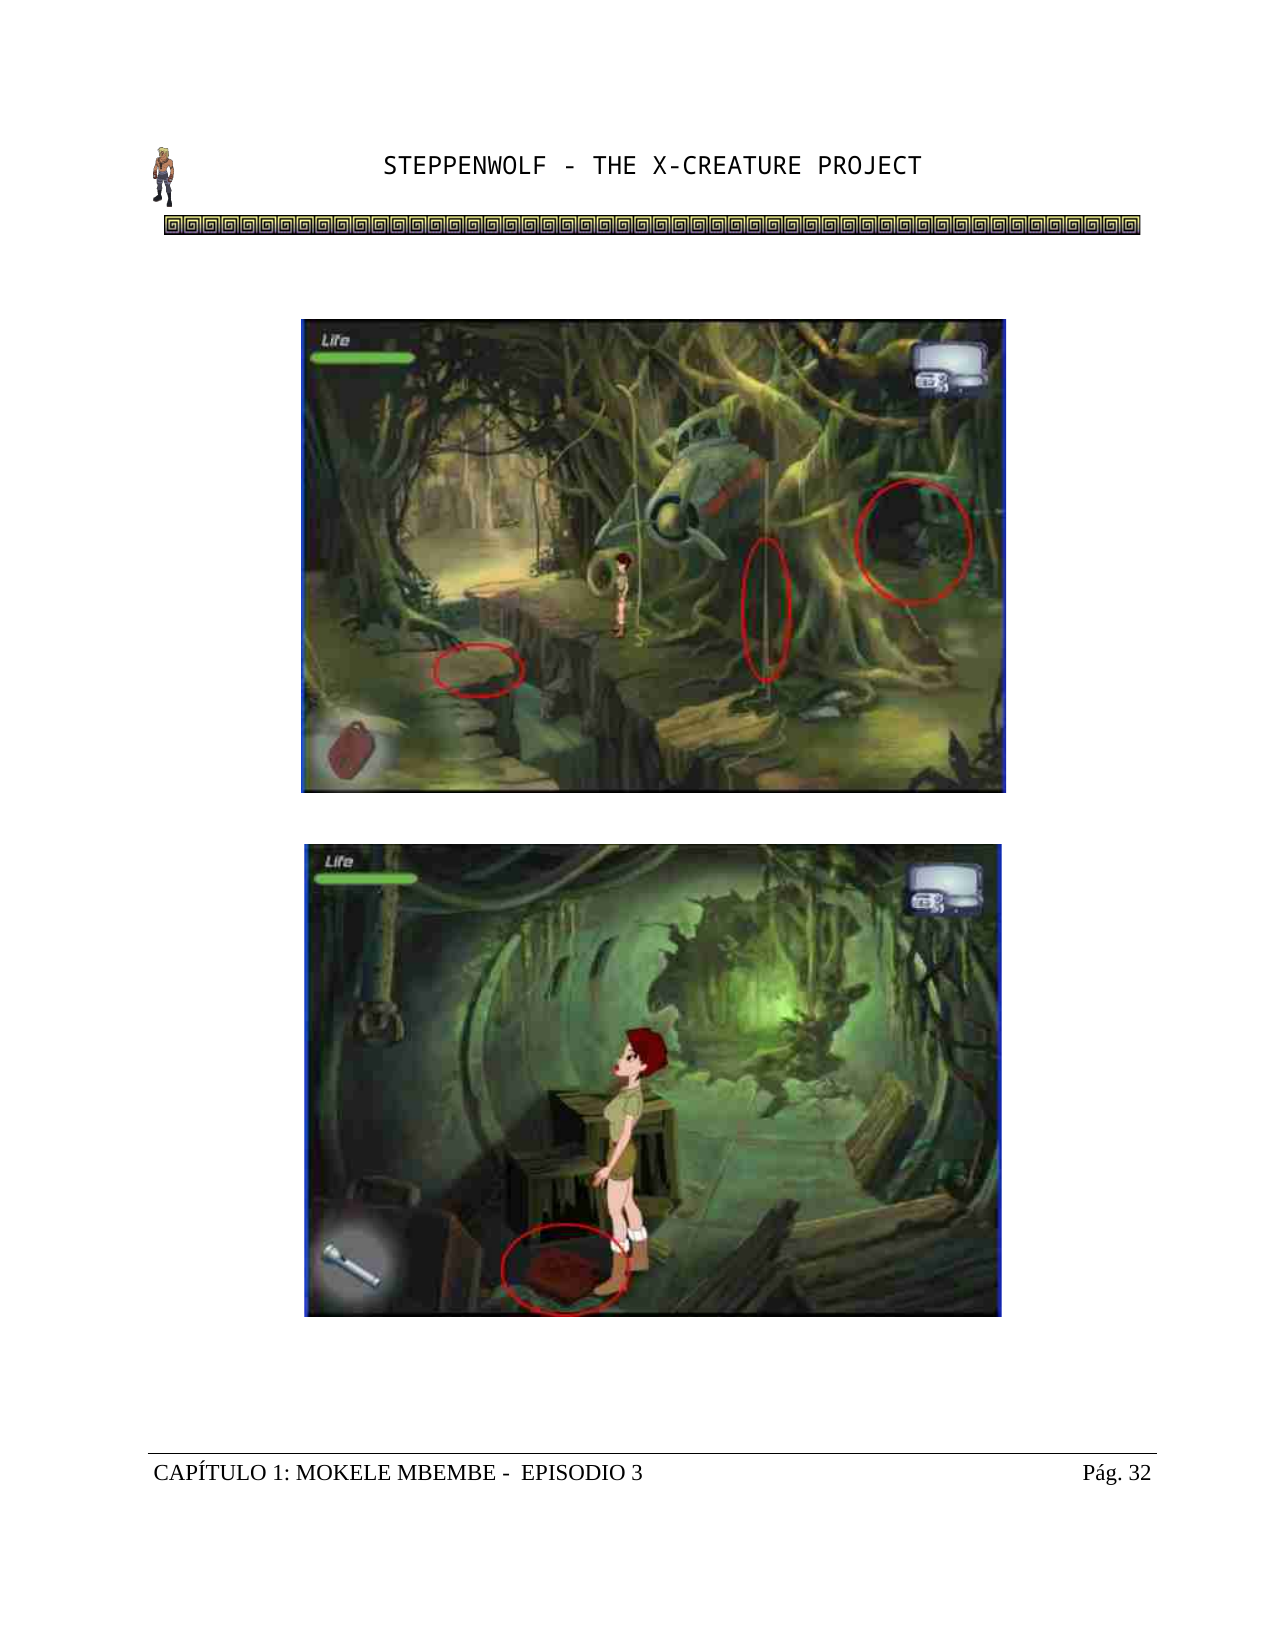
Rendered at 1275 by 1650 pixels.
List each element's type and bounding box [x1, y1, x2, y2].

picture [304, 844, 1002, 1317]
picture [147, 147, 181, 207]
picture [164, 215, 1141, 235]
picture [301, 319, 1007, 793]
